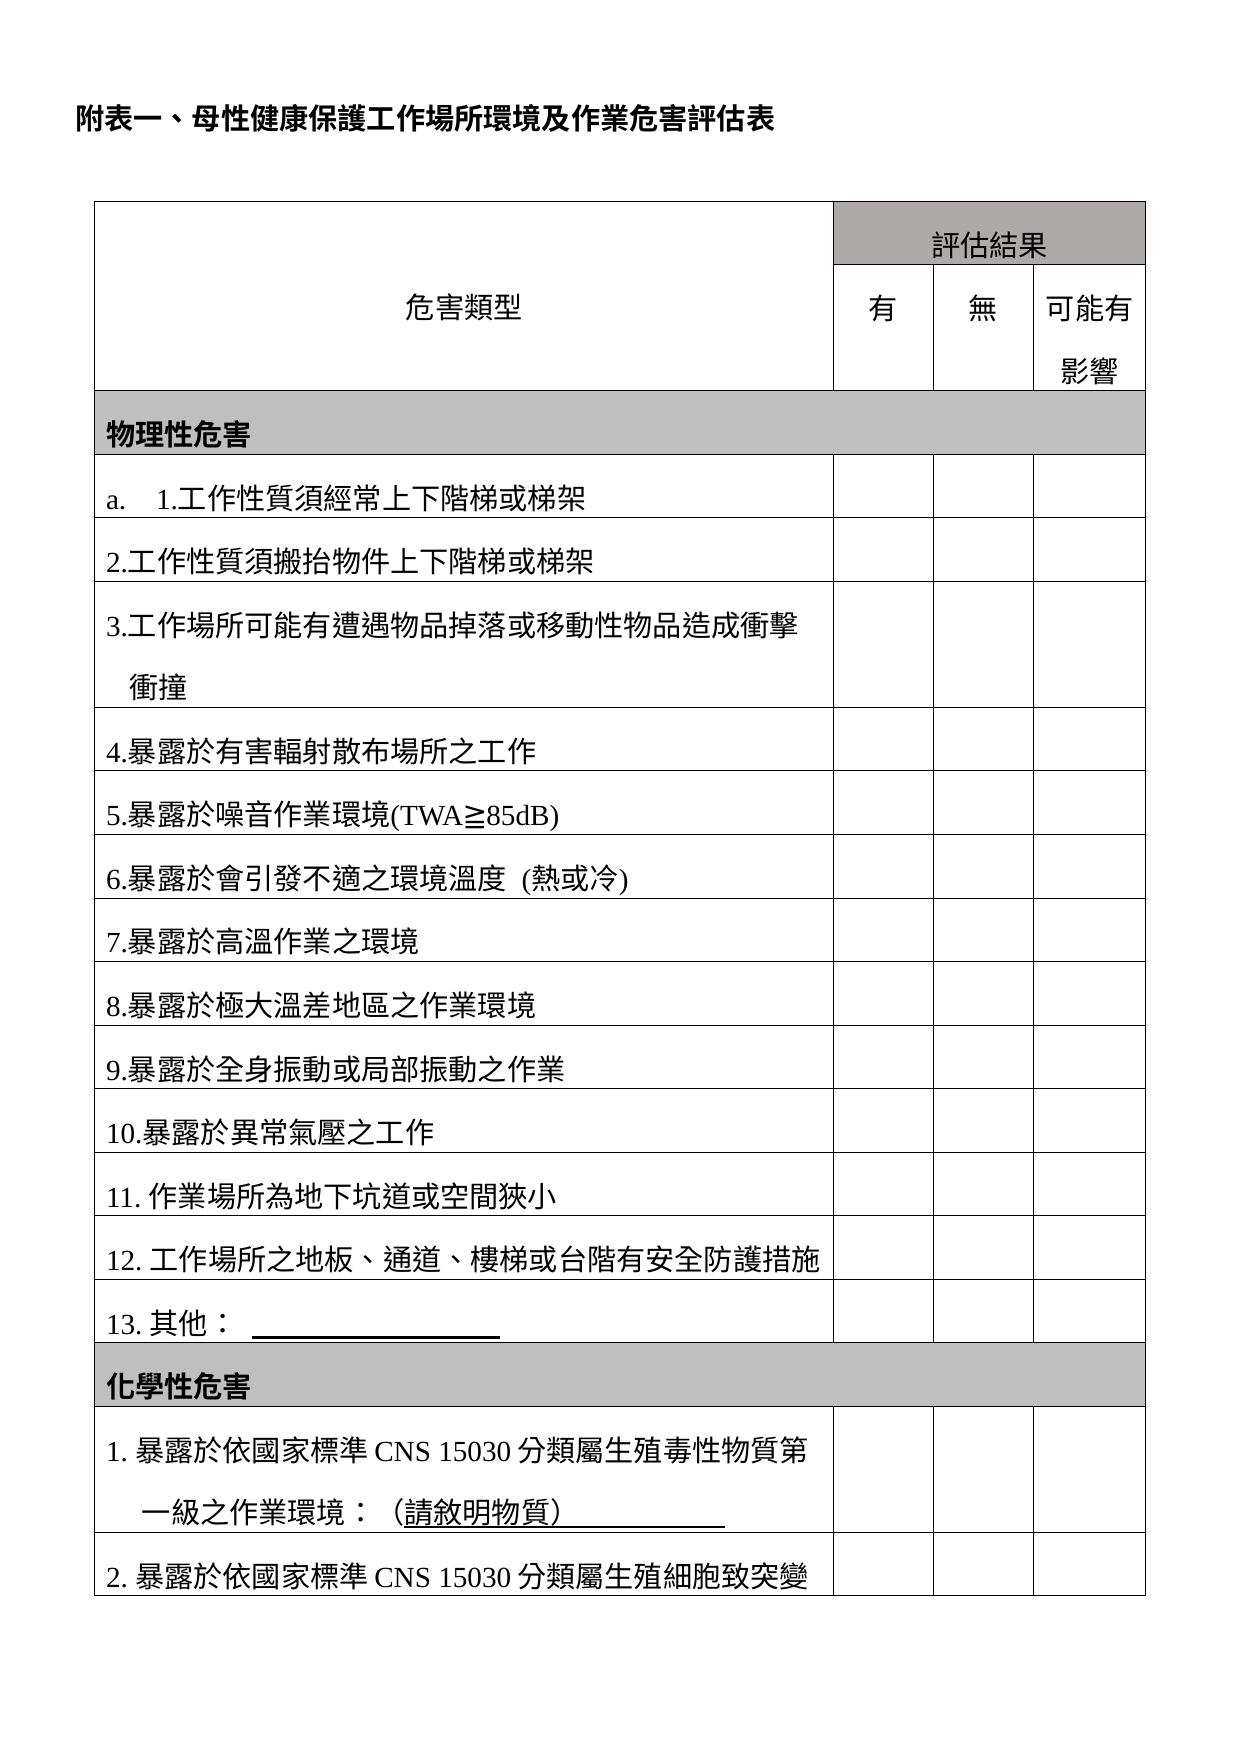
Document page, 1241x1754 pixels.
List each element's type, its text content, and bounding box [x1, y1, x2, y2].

table_cell 7.暴露於高溫作業之環境 [95, 899, 833, 961]
table_cell [934, 1407, 1033, 1532]
table_cell [934, 1026, 1033, 1088]
table_cell [934, 1089, 1033, 1152]
table_cell [934, 835, 1033, 897]
table_cell 2. 暴露於依國家標準CNS 15030分類屬生殖細胞致突變 [95, 1533, 833, 1595]
table_cell [834, 1026, 933, 1088]
table_cell [1034, 1280, 1145, 1342]
table_cell 有 [834, 265, 933, 390]
table_cell [834, 455, 933, 517]
table_cell 4.暴露於有害輻射散布場所之工作 [95, 708, 833, 770]
table_cell [934, 1216, 1033, 1279]
table_cell 10.暴露於異常氣壓之工作 [95, 1089, 833, 1152]
table_cell [1034, 962, 1145, 1024]
table_cell [1034, 582, 1145, 707]
table_cell [934, 518, 1033, 581]
table_cell [834, 708, 933, 770]
table_cell [834, 962, 933, 1024]
table_cell [834, 771, 933, 834]
table_cell [1034, 1026, 1145, 1088]
table_cell 物理性危害 [95, 391, 1145, 454]
table_cell [1034, 1407, 1145, 1532]
table_cell 3.工作場所可能有遭遇物品掉落或移動性物品造成衝擊衝撞 [95, 582, 833, 707]
table_header 評估結果 [834, 202, 1145, 264]
table_cell 化學性危害 [95, 1343, 1145, 1406]
table_cell [834, 1089, 933, 1152]
table_cell [834, 1280, 933, 1342]
table_cell [934, 771, 1033, 834]
table_cell [834, 1407, 933, 1532]
table_cell [834, 582, 933, 707]
table_cell [934, 1533, 1033, 1595]
text 附表一、母性健康保護工作場所環境及作業危害評估表 [75, 96, 1165, 138]
table_cell [934, 1280, 1033, 1342]
table_cell [1034, 1216, 1145, 1279]
table_cell [934, 708, 1033, 770]
table_cell [834, 1216, 933, 1279]
table_cell 13. 其他： [95, 1280, 833, 1342]
table_cell [834, 1153, 933, 1215]
table_cell [1034, 455, 1145, 517]
table_cell 無 [934, 265, 1033, 390]
table_cell [834, 1533, 933, 1595]
table_cell 5.暴露於噪音作業環境(TWA≧85dB) [95, 771, 833, 834]
table_cell 2.工作性質須搬抬物件上下階梯或梯架 [95, 518, 833, 581]
table_cell [1034, 1153, 1145, 1215]
table_cell [934, 455, 1033, 517]
table_cell [934, 899, 1033, 961]
table_header 危害類型 [95, 202, 833, 390]
table_cell [1034, 771, 1145, 834]
table_cell 11. 作業場所為地下坑道或空間狹小 [95, 1153, 833, 1215]
table_cell 可能有影響 [1034, 265, 1145, 390]
table_cell [1034, 835, 1145, 897]
table_cell [834, 899, 933, 961]
table_cell 6.暴露於會引發不適之環境溫度 (熱或冷) [95, 835, 833, 897]
table_cell [1034, 708, 1145, 770]
table_cell 1. 暴露於依國家標準CNS 15030分類屬生殖毒性物質第一級之作業環境：（請敘明物質） [95, 1407, 833, 1532]
table_cell [934, 962, 1033, 1024]
table_cell [834, 835, 933, 897]
table_cell 9.暴露於全身振動或局部振動之作業 [95, 1026, 833, 1088]
table_cell [834, 518, 933, 581]
table_cell [1034, 518, 1145, 581]
table_cell 1.工作性質須經常上下階梯或梯架 [95, 455, 833, 517]
table_cell [1034, 899, 1145, 961]
table_cell 12. 工作場所之地板、通道、樓梯或台階有安全防護措施 [95, 1216, 833, 1279]
table_cell [1034, 1533, 1145, 1595]
table_cell 8.暴露於極大溫差地區之作業環境 [95, 962, 833, 1024]
table_cell [934, 1153, 1033, 1215]
table_cell [934, 582, 1033, 707]
table_cell [1034, 1089, 1145, 1152]
